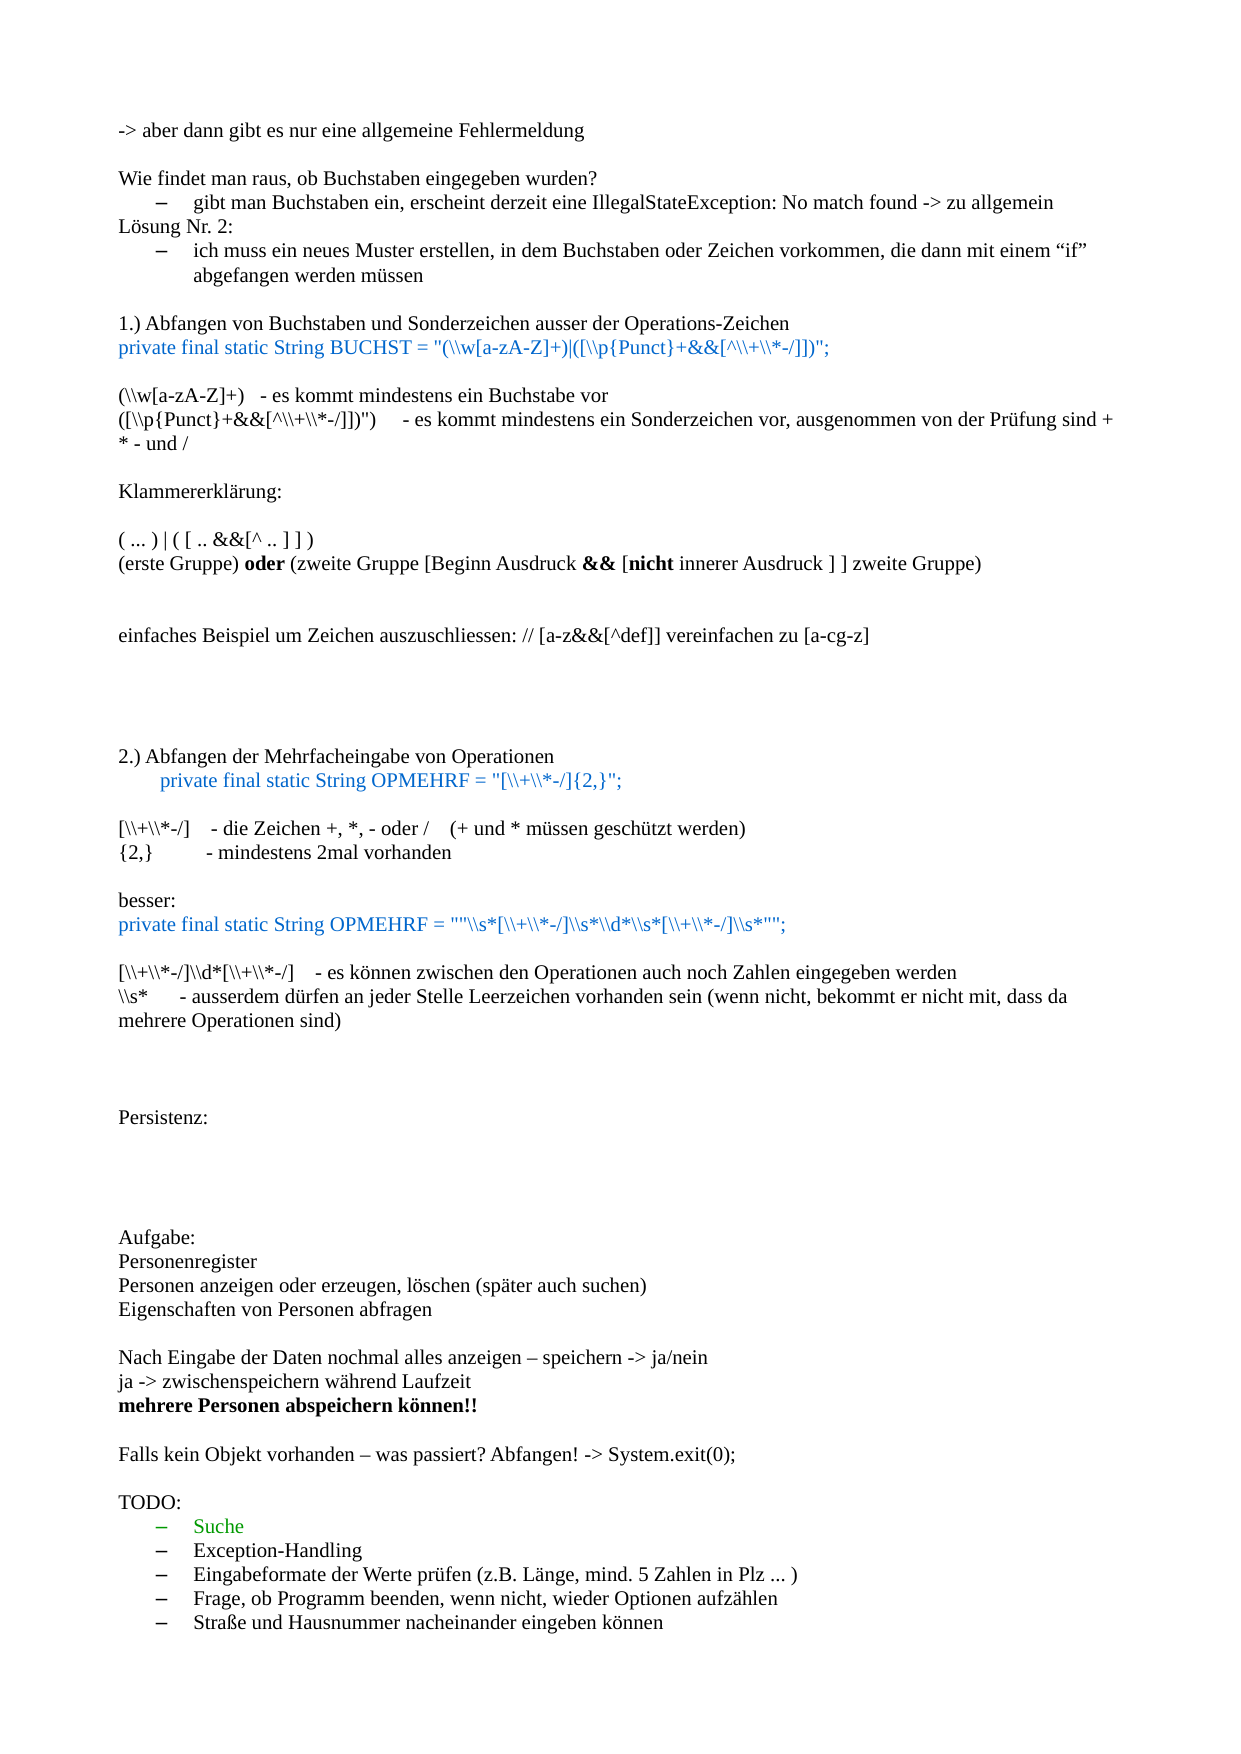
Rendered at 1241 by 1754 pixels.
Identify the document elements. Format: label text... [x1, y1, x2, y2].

text TODO: [118, 1490, 1122, 1514]
text Aufgabe: [118, 1225, 1122, 1249]
text Falls kein Objekt vorhanden – was passiert? Abfangen! -> System.exit(0); [118, 1442, 1122, 1466]
text [\\+\\*-/]\\d*[\\+\\*-/] - es können zwischen den Operationen auch noch Zahlen eingegeben werden [118, 960, 1122, 984]
list Exception-Handling [156, 1538, 1122, 1562]
text Lösung Nr. 2: [118, 214, 1122, 238]
text ( ... ) | ( [ .. &&[^ .. ] ] ) [118, 527, 1122, 551]
text private final static String BUCHST = "(\\w[a-zA-Z]+)|([\\p{Punct}+&&[^\\+\\*-/]])"; [118, 335, 1122, 359]
text Wie findet man raus, ob Buchstaben eingegeben wurden? [118, 166, 1122, 190]
text private final static String OPMEHRF = ""\\s*[\\+\\*-/]\\s*\\d*\\s*[\\+\\*-/]\\s*""; [118, 912, 1122, 936]
text (\\w[a-zA-Z]+) - es kommt mindestens ein Buchstabe vor [118, 383, 1122, 407]
text Nach Eingabe der Daten nochmal alles anzeigen – speichern -> ja/nein [118, 1345, 1122, 1369]
list Frage, ob Programm beenden, wenn nicht, wieder Optionen aufzählen [156, 1586, 1122, 1610]
text ja -> zwischenspeichern während Laufzeit [118, 1369, 1122, 1393]
text -> aber dann gibt es nur eine allgemeine Fehlermeldung [118, 118, 1122, 142]
text \\s* - ausserdem dürfen an jeder Stelle Leerzeichen vorhanden sein (wenn nicht, bekommt er nicht mit, dass da mehrere Operationen sind) [118, 984, 1122, 1032]
text Eigenschaften von Personen abfragen [118, 1297, 1122, 1321]
text besser: [118, 888, 1122, 912]
text Klammererklärung: [118, 479, 1122, 503]
text [\\+\\*-/] - die Zeichen +, *, - oder / (+ und * müssen geschützt werden) [118, 816, 1122, 840]
list Straße und Hausnummer nacheinander eingeben können [156, 1610, 1122, 1634]
list ich muss ein neues Muster erstellen, in dem Buchstaben oder Zeichen vorkommen, die dann mit einem “if” abgefangen werden müssen [156, 238, 1122, 287]
text private final static String OPMEHRF = "[\\+\\*-/]{2,}"; [118, 768, 1122, 792]
text 2.) Abfangen der Mehrfacheingabe von Operationen [118, 744, 1122, 768]
text (erste Gruppe) oder (zweite Gruppe [Beginn Ausdruck && [nicht innerer Ausdruck ] ] zweite Gruppe) [118, 551, 1122, 575]
text ([\\p{Punct}+&&[^\\+\\*-/]])") - es kommt mindestens ein Sonderzeichen vor, ausgenommen von der Prüfung sind + * - und / [118, 407, 1122, 455]
list gibt man Buchstaben ein, erscheint derzeit eine IllegalStateException: No match found -> zu allgemein [156, 190, 1122, 214]
text Personen anzeigen oder erzeugen, löschen (später auch suchen) [118, 1273, 1122, 1297]
text {2,} - mindestens 2mal vorhanden [118, 840, 1122, 864]
text Persistenz: [118, 1105, 1122, 1129]
list Eingabeformate der Werte prüfen (z.B. Länge, mind. 5 Zahlen in Plz ... ) [156, 1562, 1122, 1586]
text 1.) Abfangen von Buchstaben und Sonderzeichen ausser der Operations-Zeichen [118, 311, 1122, 335]
text mehrere Personen abspeichern können!! [118, 1393, 1122, 1417]
text einfaches Beispiel um Zeichen auszuschliessen: // [a-z&&[^def]] vereinfachen zu [a-cg-z] [118, 623, 1122, 647]
list Suche [156, 1514, 1122, 1538]
text Personenregister [118, 1249, 1122, 1273]
